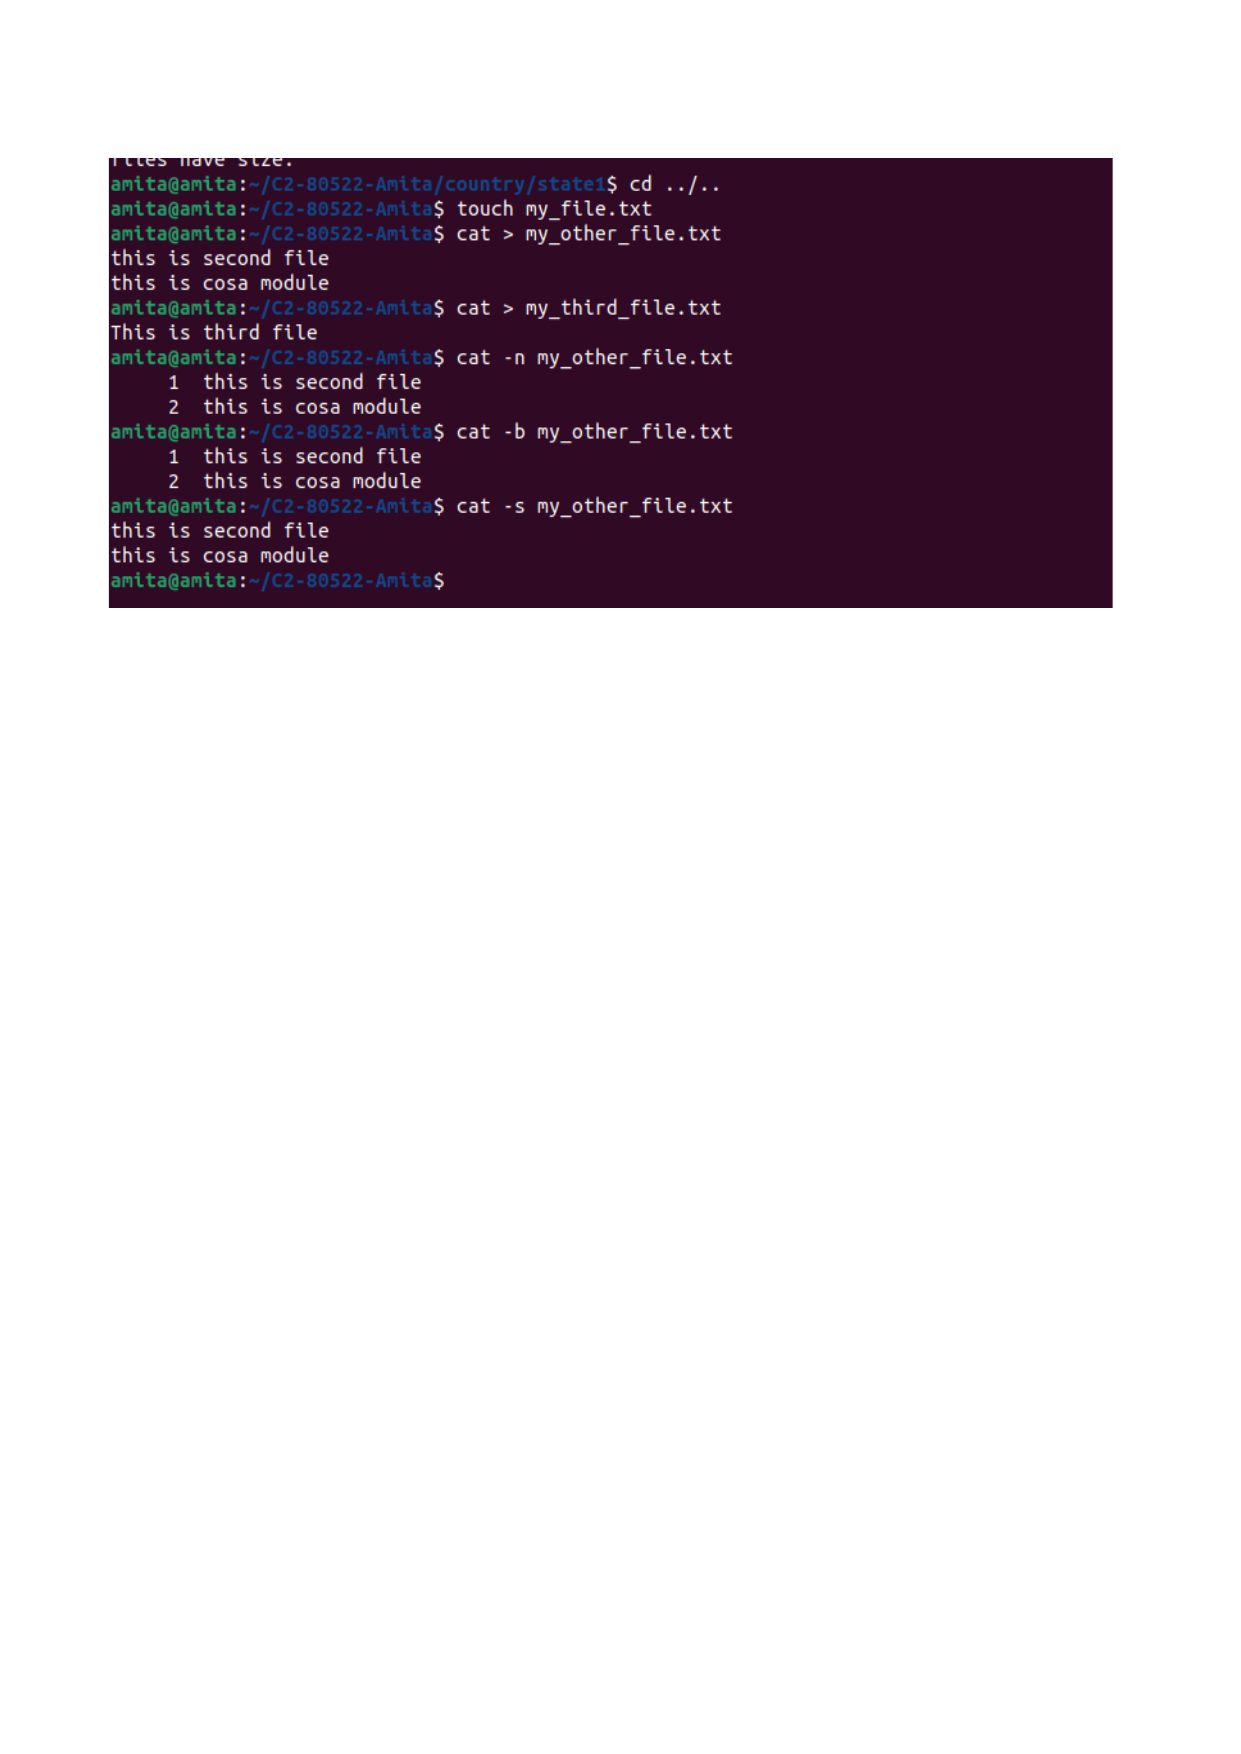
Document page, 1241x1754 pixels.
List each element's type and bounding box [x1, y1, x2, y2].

picture [108, 158, 1113, 608]
